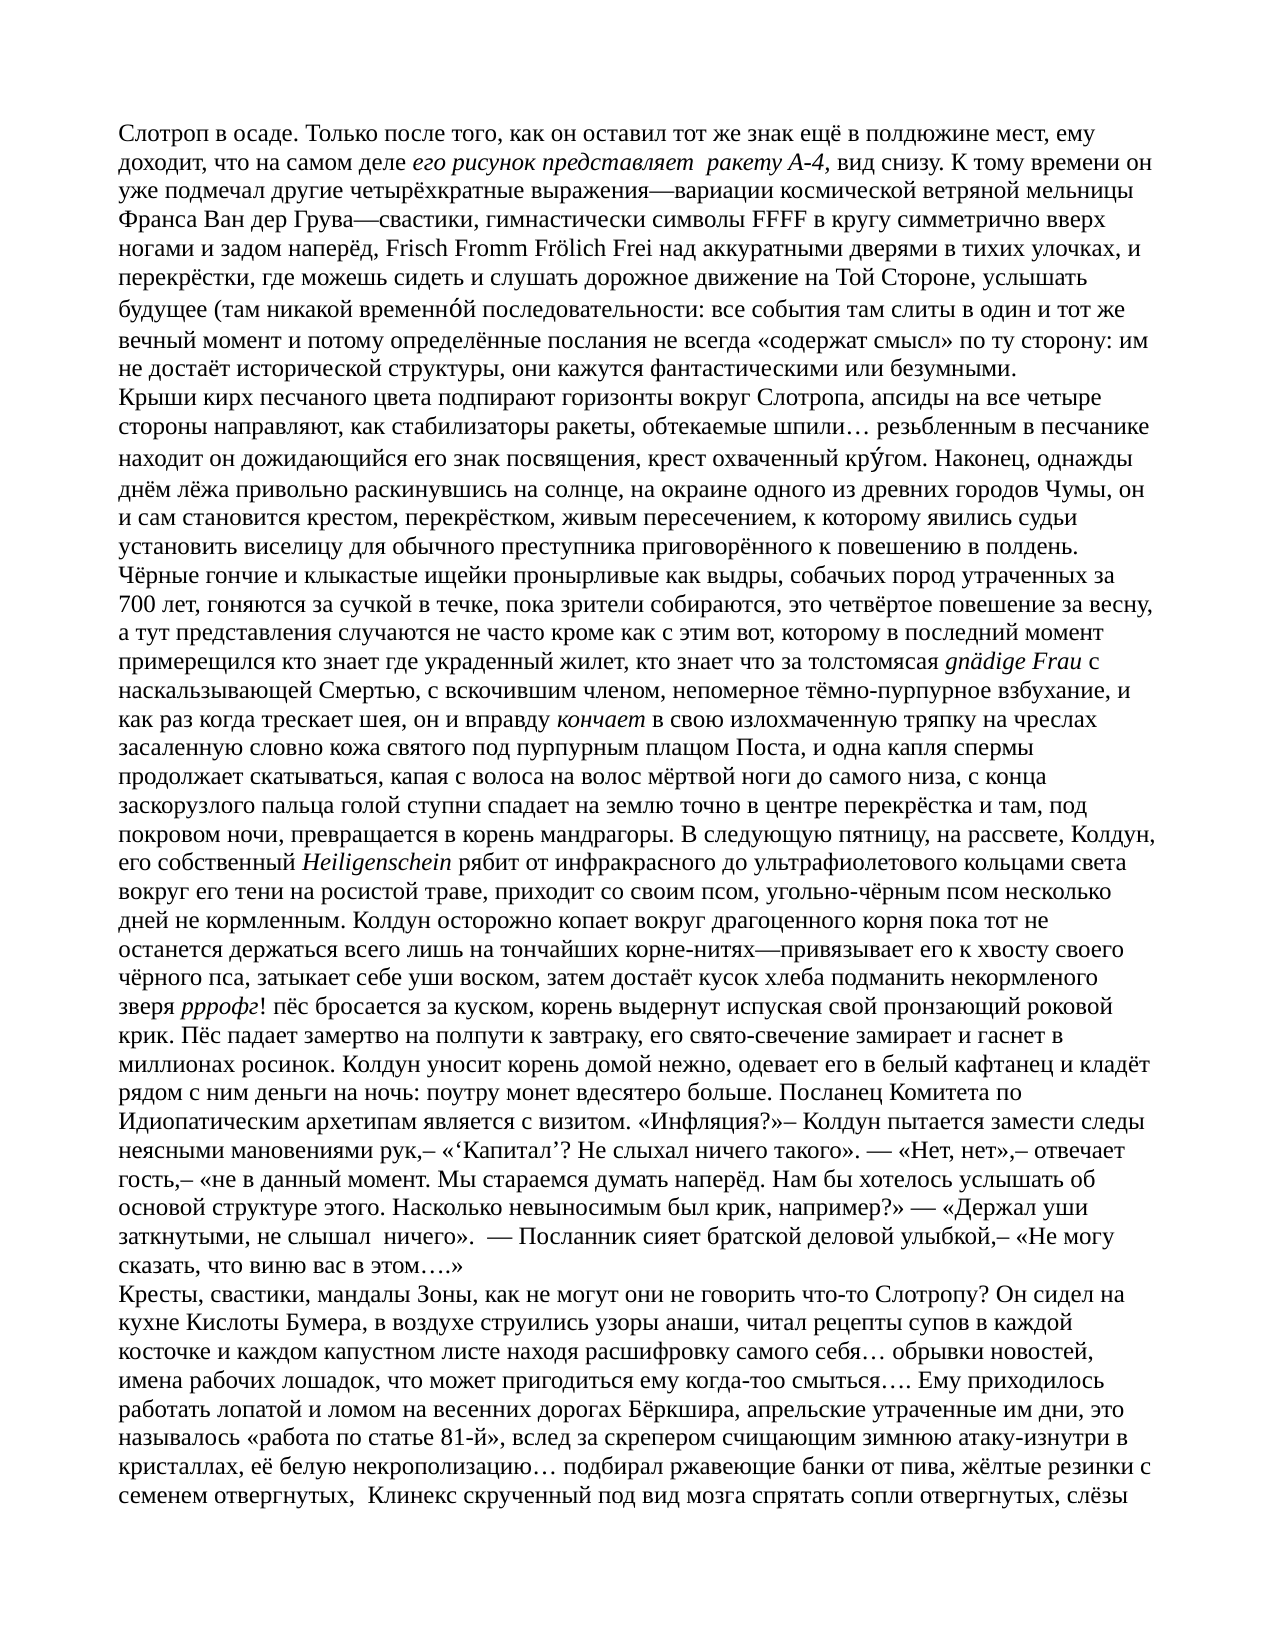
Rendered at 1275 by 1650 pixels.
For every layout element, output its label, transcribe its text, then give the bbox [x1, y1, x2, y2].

text Кресты, свастики, мандалы Зоны, как не могут они не говорить что-то Слотропу? Он сидел на кухне Кислоты Бумера, в воздухе струились узоры анаши, читал рецепты супов в каждой косточке и каждом капустном листе находя расшифровку самого себя… обрывки новостей, имена рабочих лошадок, что может пригодиться ему когда-тоо смыться…. Ему приходилось работать лопатой и ломом на весенних дорогах Бёркшира, апрельские утраченные им дни, это называлось «работа по статье 81-й», вслед за скрепером счищающим зимнюю атаку-изнутри в кристаллах, её белую некрополизацию… подбирал ржавеющие банки от пива, жёлтые резинки с семенем отвергнутых, Клинекс скрученный под вид мозга спрятать сопли отвергнутых, слёзы [118, 1279, 1157, 1509]
text Слотроп в осаде. Только после того, как он оставил тот же знак ещё в полдюжине мест, ему доходит, что на самом деле его рисунок представляет ракету А-4, вид снизу. К тому времени он уже подмечал другие четырёхкратные выражения—вариации космической ветряной мельницы Франса Ван дер Грува—свастики, гимнастически символы FFFF в кругу симметрично вверх ногами и задом наперёд, Frisch Fromm Frölich Frei над аккуратными дверями в тихих улочках, и перекрёстки, где можешь сидеть и слушать дорожное движение на Той Стороне, услышать будущее (там никакой временно́й последовательности: все события там слиты в один и тот же вечный момент и потому определённые послания не всегда «содержат смысл» по ту сторону: им не достаёт исторической структуры, они кажутся фантастическими или безумными. [118, 118, 1157, 382]
text Крыши кирх песчаного цвета подпирают горизонты вокруг Слотропа, апсиды на все четыре стороны направляют, как стабилизаторы ракеты, обтекаемые шпили… резьбленным в песчанике находит он дожидающийся его знак посвящения, крест охваченный кру́гом. Наконец, однажды днём лёжа привольно раскинувшись на солнце, на окраине одного из древних городов Чумы, он и сам становится крестом, перекрёстком, живым пересечением, к которому явились судьи установить виселицу для обычного преступника приговорённого к повешению в полдень. Чёрные гончие и клыкастые ищейки пронырливые как выдры, собачьих пород утраченных за 700 лет, гоняются за сучкой в течке, пока зрители собираются, это четвёртое повешение за весну, а тут представления случаются не часто кроме как с этим вот, которому в последний момент примерещился кто знает где украденный жилет, кто знает что за толстомясая gnädige Frau с наскальзывающей Смертью, с вскочившим членом, непомерное тёмно-пурпурное взбухание, и как раз когда трескает шея, он и вправду кончает в свою излохмаченную тряпку на чреслах засаленную словно кожа святого под пурпурным плащом Поста, и одна капля спермы продолжает скатываться, капая с волоса на волос мёртвой ноги до самого низа, с конца заскорузлого пальца голой ступни спадает на землю точно в центре перекрёстка и там, под покровом ночи, превращается в корень мандрагоры. В следующую пятницу, на рассвете, Колдун, его собственный Heiligenschein рябит от инфракрасного до ультрафиолетового кольцами света вокруг его тени на росистой траве, приходит со своим псом, угольно-чёрным псом несколько дней не кормленным. Колдун осторожно копает вокруг драгоценного корня пока тот не останется держаться всего лишь на тончайших корне-нитях—привязывает его к хвосту своего чёрного пса, затыкает себе уши воском, затем достаёт кусок хлеба подманить некормленого зверя рррофг! пёс бросается за куском, корень выдернут испуская свой пронзающий роковой крик. Пёс падает замертво на полпути к завтраку, его свято-свечение замирает и гаснет в миллионах росинок. Колдун уносит корень домой нежно, одевает его в белый кафтанец и кладёт рядом с ним деньги на ночь: поутру монет вдесятеро больше. Посланец Комитета по Идиопатическим архетипам является с визитом. «Инфляция?»– Колдун пытается замести следы неясными мановениями рук,– «‘Капитал’? Не слыхал ничего такого». — «Нет, нет»,– отвечает гость,– «не в данный момент. Мы стараемся думать наперёд. Нам бы хотелось услышать об основой структуре этого. Насколько невыносимым был крик, например?» — «Держал уши заткнутыми, не слышал ничего». — Посланник сияет братской деловой улыбкой,– «Не могу сказать, что виню вас в этом….» [118, 382, 1157, 1279]
